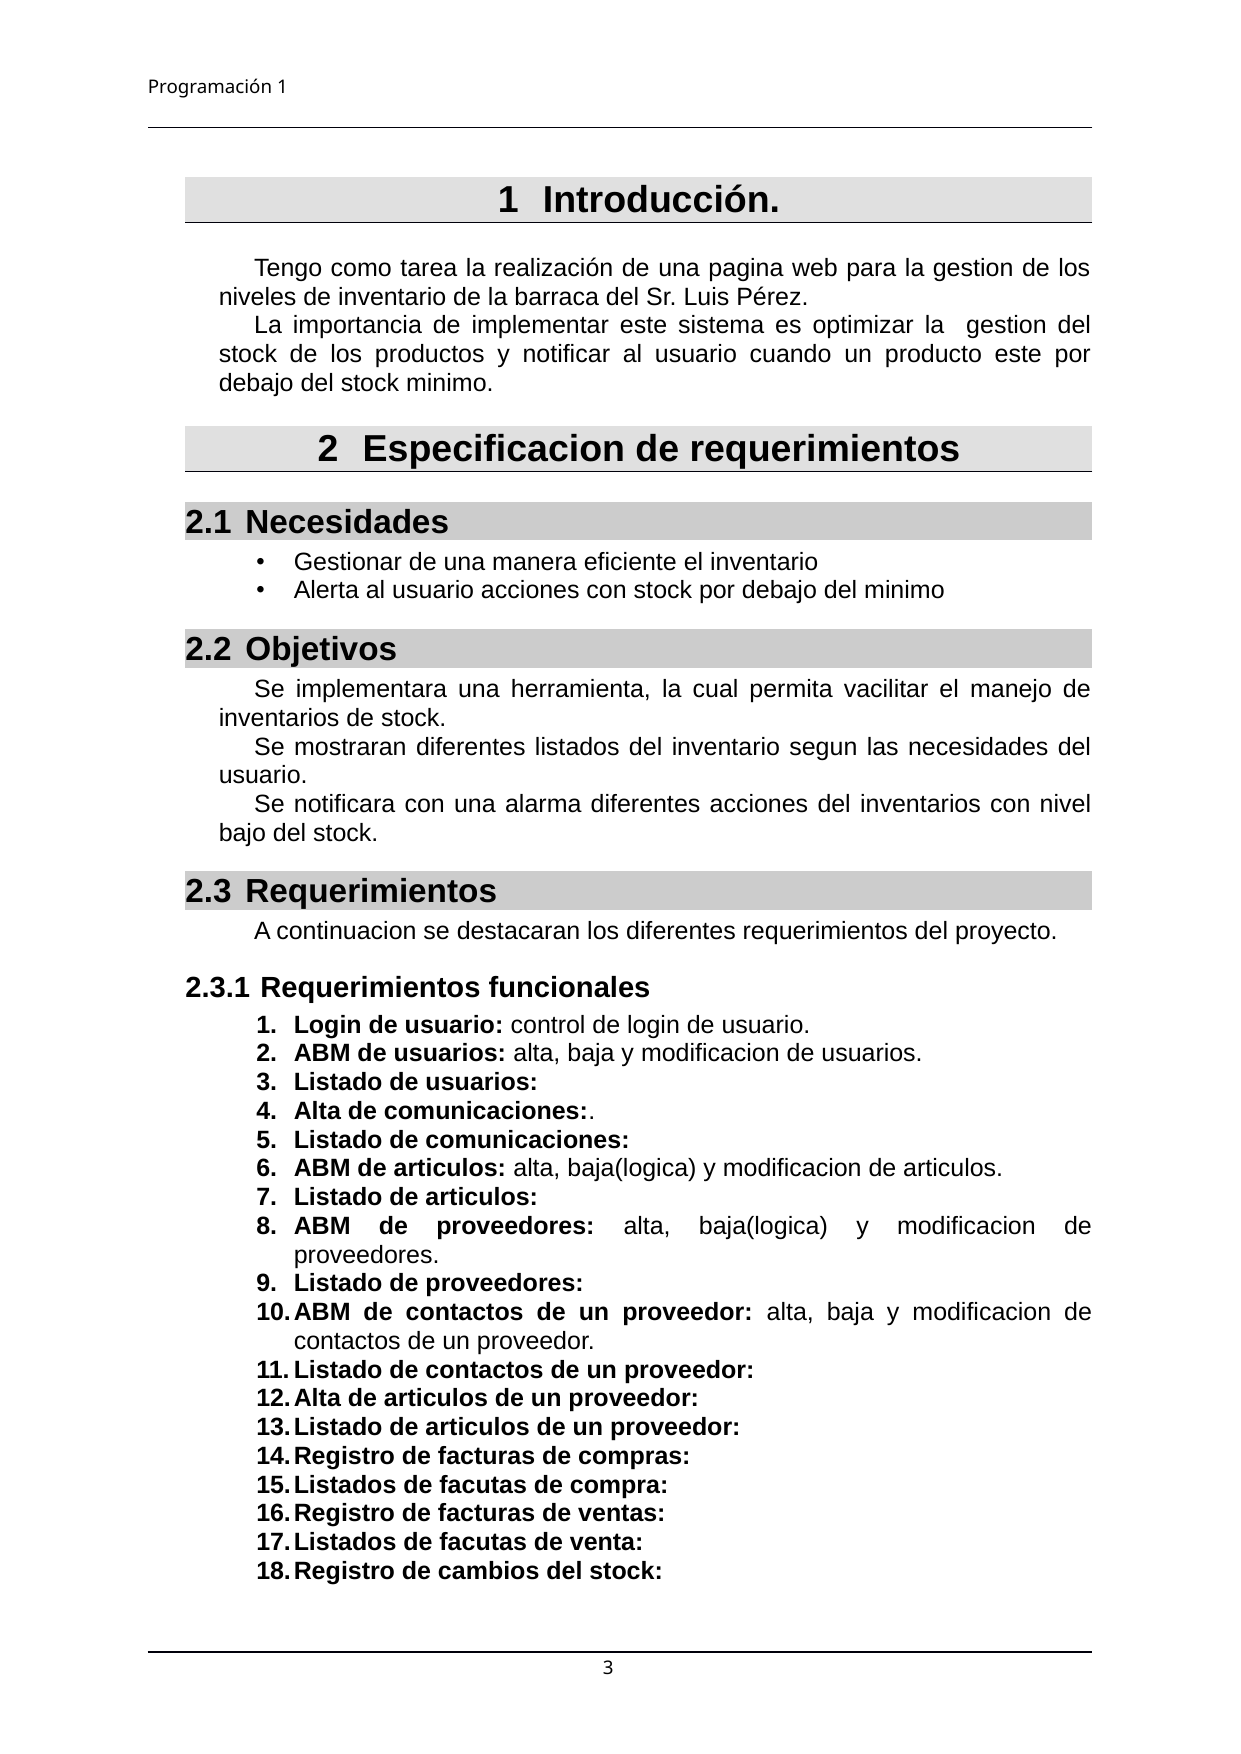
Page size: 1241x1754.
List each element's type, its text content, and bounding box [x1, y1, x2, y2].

list Listado de contactos de un proveedor: [256, 1355, 1092, 1383]
list Listado de usuarios: [256, 1067, 1092, 1096]
list ABM de proveedores: alta, baja(logica) y modificacion de proveedores. [256, 1211, 1092, 1268]
text Se notificara con una alarma diferentes acciones del inventarios con nivel bajo del stock. [218, 789, 1092, 846]
subtitle Necesidades [185, 502, 1092, 540]
list Registro de facturas de compras: [256, 1441, 1092, 1470]
list Alerta al usuario acciones con stock por debajo del minimo [256, 575, 1092, 604]
list ABM de usuarios: alta, baja y modificacion de usuarios. [256, 1038, 1092, 1067]
text Se implementara una herramienta, la cual permita vacilitar el manejo de inventarios de stock. [218, 674, 1092, 731]
list Listados de facutas de venta: [256, 1527, 1092, 1556]
text Se mostraran diferentes listados del inventario segun las necesidades del usuario. [218, 731, 1092, 789]
subtitle Requerimientos funcionales [185, 970, 1092, 1003]
text A continuacion se destacaran los diferentes requerimientos del proyecto. [218, 916, 1092, 945]
list Registro de cambios del stock: [256, 1556, 1092, 1585]
list ABM de articulos: alta, baja(logica) y modificacion de articulos. [256, 1153, 1092, 1182]
subtitle Requerimientos [185, 871, 1092, 910]
subtitle Especificacion de requerimientos [185, 426, 1092, 471]
text Tengo como tarea la realización de una pagina web para la gestion de los niveles de inventario de la barraca del Sr. Luis Pérez. [218, 253, 1092, 310]
list Listado de articulos: [256, 1182, 1092, 1211]
list Alta de comunicaciones:. [256, 1096, 1092, 1125]
list Registro de facturas de ventas: [256, 1498, 1092, 1527]
list Listado de proveedores: [256, 1268, 1092, 1297]
list Listados de facutas de compra: [256, 1470, 1092, 1498]
list Gestionar de una manera eficiente el inventario [256, 547, 1092, 575]
list Login de usuario: control de login de usuario. [256, 1010, 1092, 1038]
list Listado de articulos de un proveedor: [256, 1412, 1092, 1441]
list Listado de comunicaciones: [256, 1125, 1092, 1153]
subtitle Introducción. [185, 177, 1092, 222]
list ABM de contactos de un proveedor: alta, baja y modificacion de contactos de un proveedor. [256, 1297, 1092, 1355]
subtitle Objetivos [185, 629, 1092, 668]
text La importancia de implementar este sistema es optimizar la gestion del stock de los productos y notificar al usuario cuando un producto este por debajo del stock minimo. [218, 310, 1092, 397]
list Alta de articulos de un proveedor: [256, 1383, 1092, 1412]
